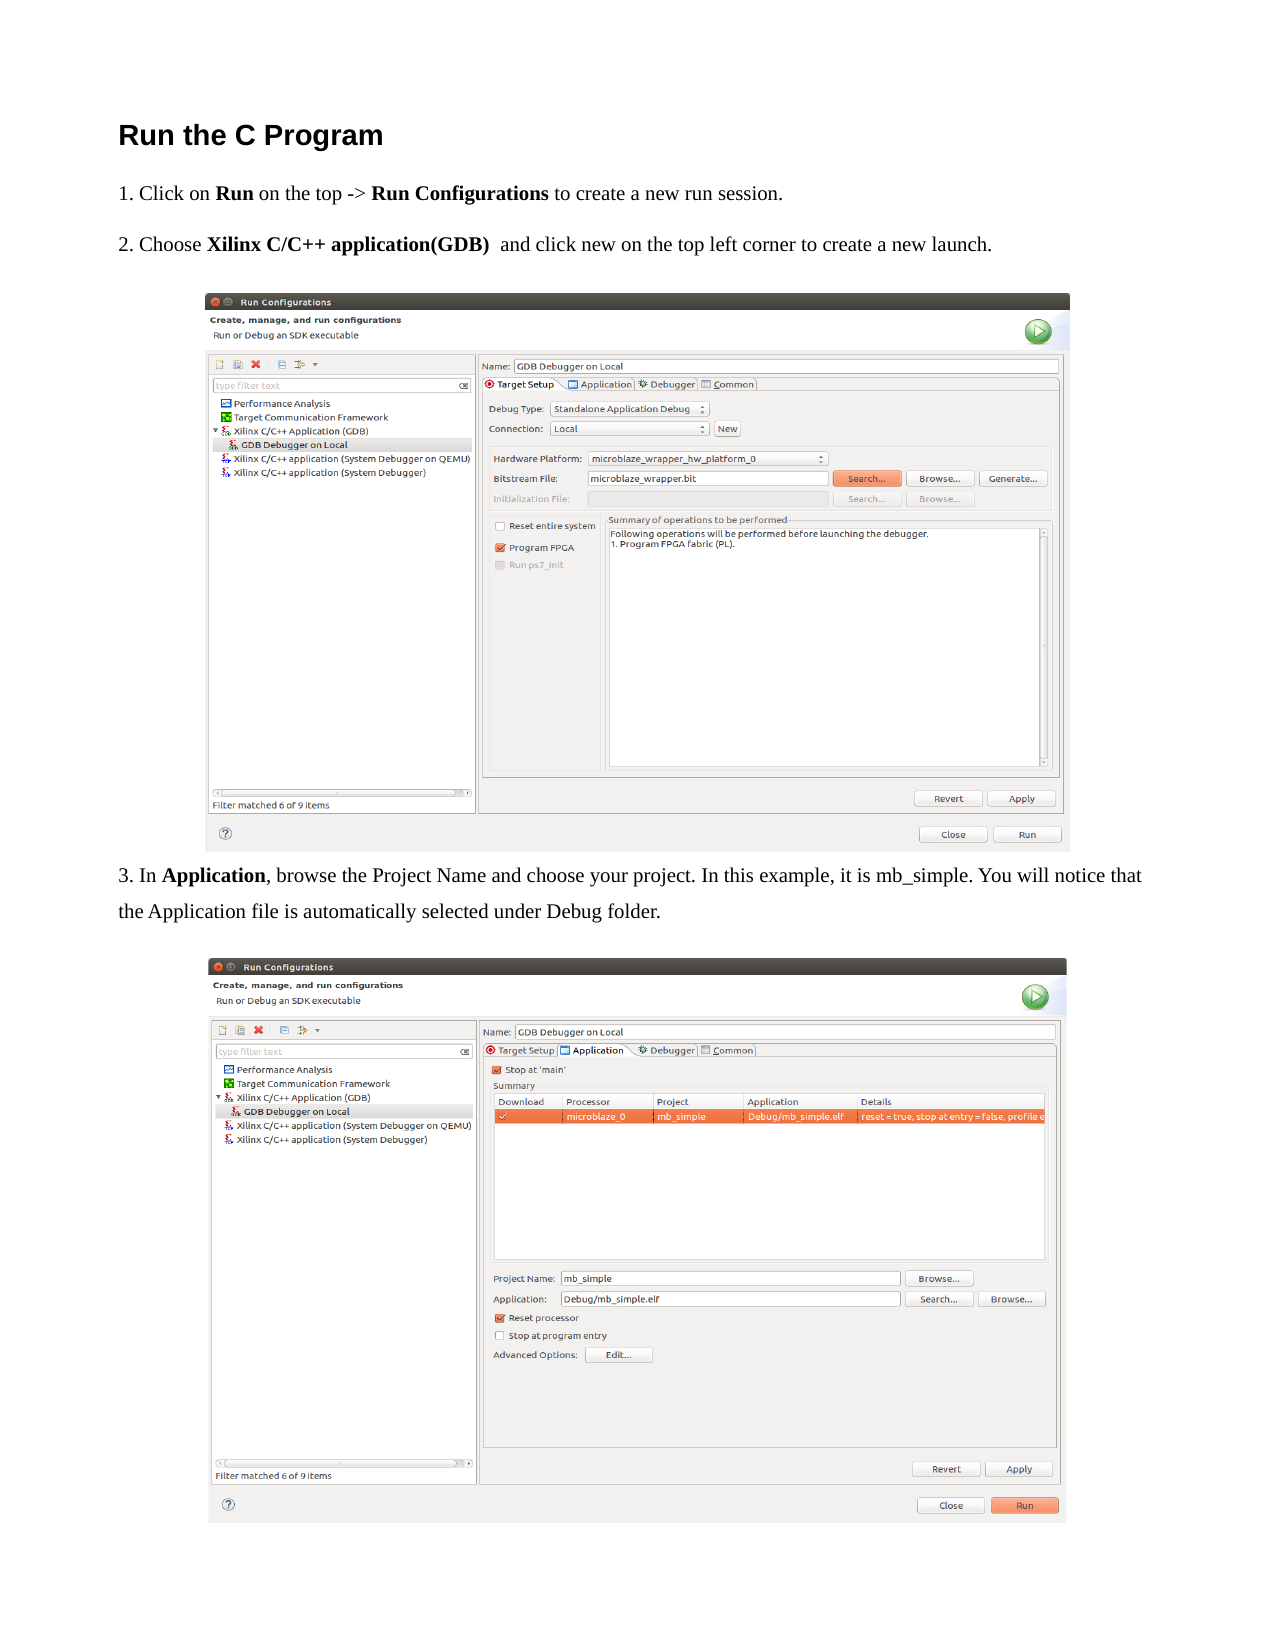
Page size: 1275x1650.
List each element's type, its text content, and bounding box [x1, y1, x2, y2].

text 3. In Application, browse the Project Name and choose your project. In this example, it is mb_simple. You will notice that the Application file is automatically selected under Debug folder. [118, 282, 1157, 923]
picture [208, 958, 1067, 1523]
text 2. Choose Xilinx C/C++ application(GDB) and click new on the top left corner to create a new launch. [118, 232, 1157, 256]
subtitle Run the C Program [118, 118, 1157, 152]
text 1. Click on Run on the top -> Run Configurations to create a new run session. [118, 181, 1157, 205]
picture [205, 293, 1070, 852]
